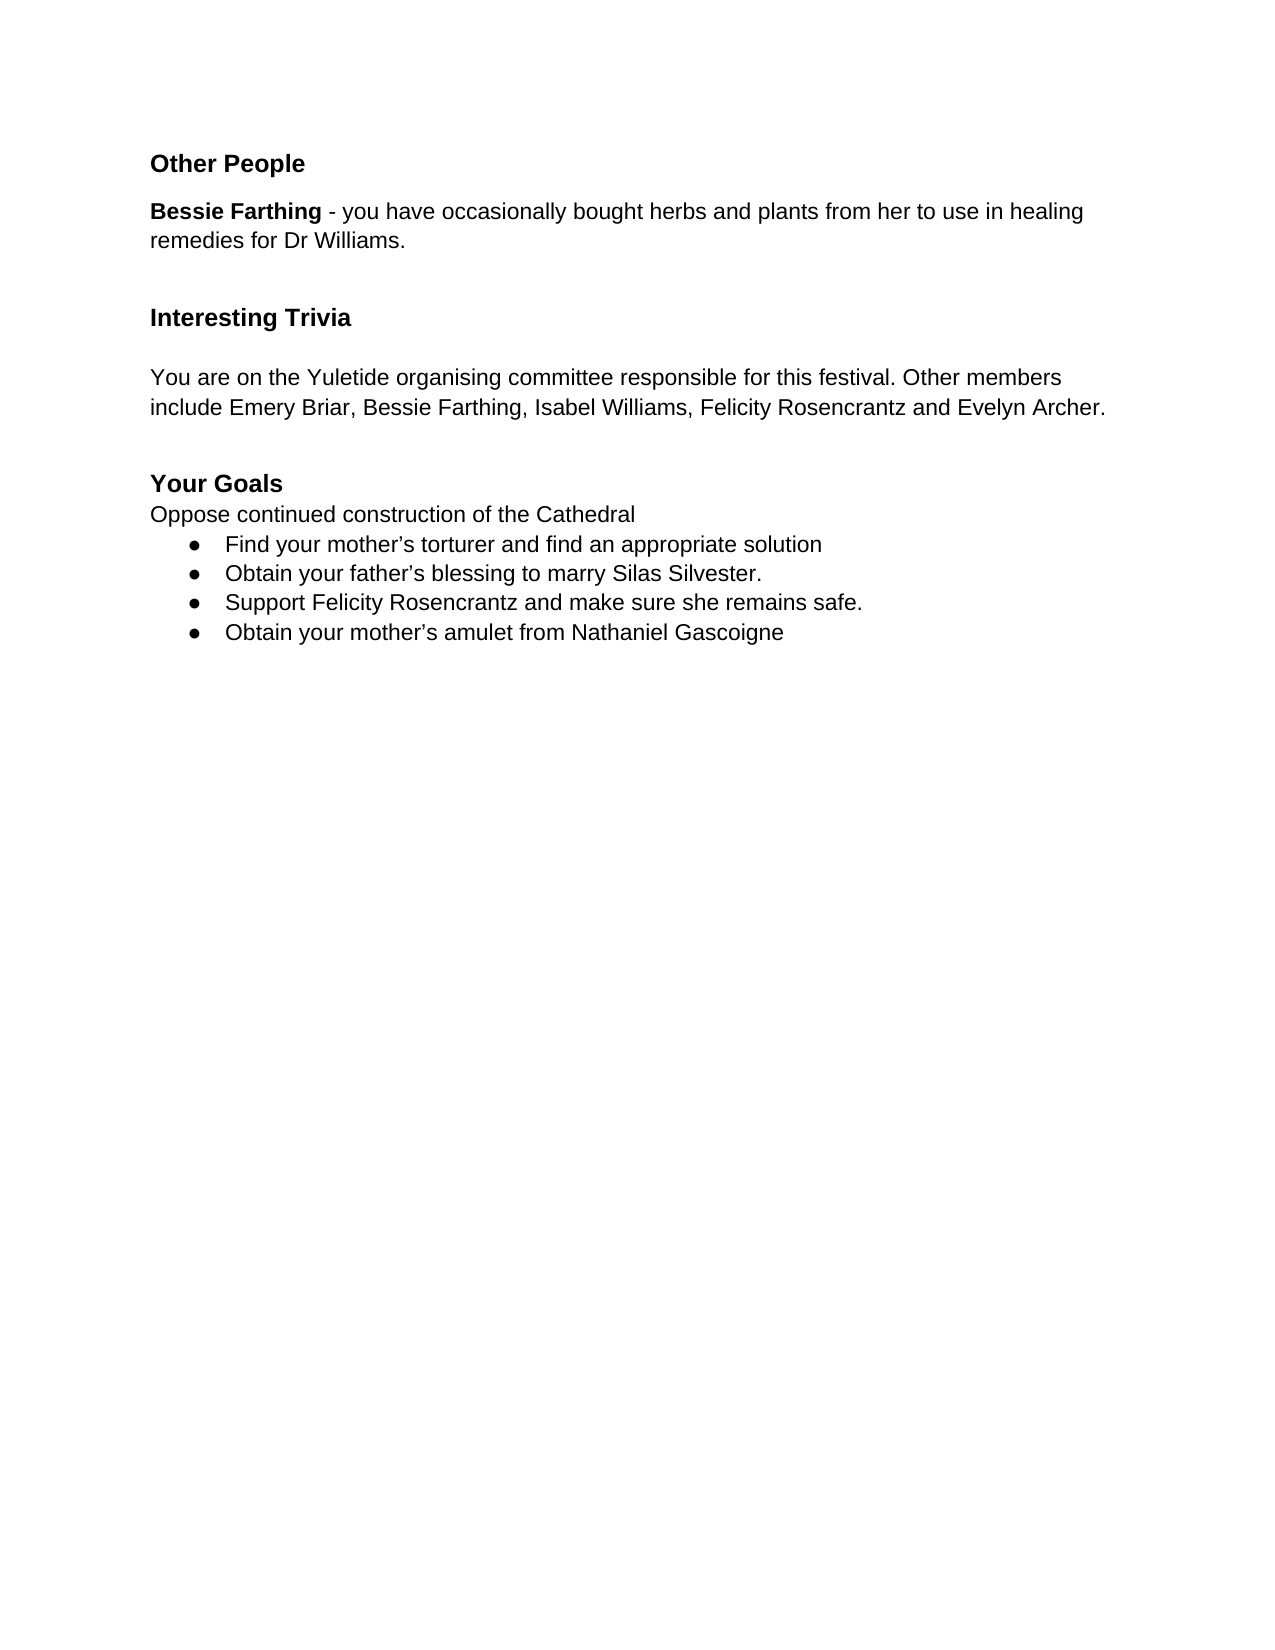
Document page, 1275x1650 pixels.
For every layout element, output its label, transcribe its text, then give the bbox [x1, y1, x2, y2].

list Obtain your father’s blessing to marry Silas Silvester. [187, 561, 1125, 586]
subtitle Interesting Trivia [150, 303, 1125, 331]
subtitle Bessie Farthing - you have occasionally bought herbs and plants from her to use in healing remedies for Dr Williams. [150, 199, 1125, 254]
list Find your mother’s torturer and find an appropriate solution [187, 531, 1125, 557]
subtitle Your Goals [150, 470, 1125, 498]
text You are on the Yuletide organising committee responsible for this festival. Other members include Emery Briar, Bessie Farthing, Isabel Williams, Felicity Rosencrantz and Evelyn Archer. [150, 365, 1125, 420]
subtitle Other People [150, 150, 1125, 178]
list Obtain your mother’s amulet from Nathaniel Gascoigne [187, 619, 1125, 645]
list Support Felicity Rosencrantz and make sure she remains safe. [187, 590, 1125, 616]
subtitle Oppose continued construction of the Cathedral [150, 502, 1125, 527]
